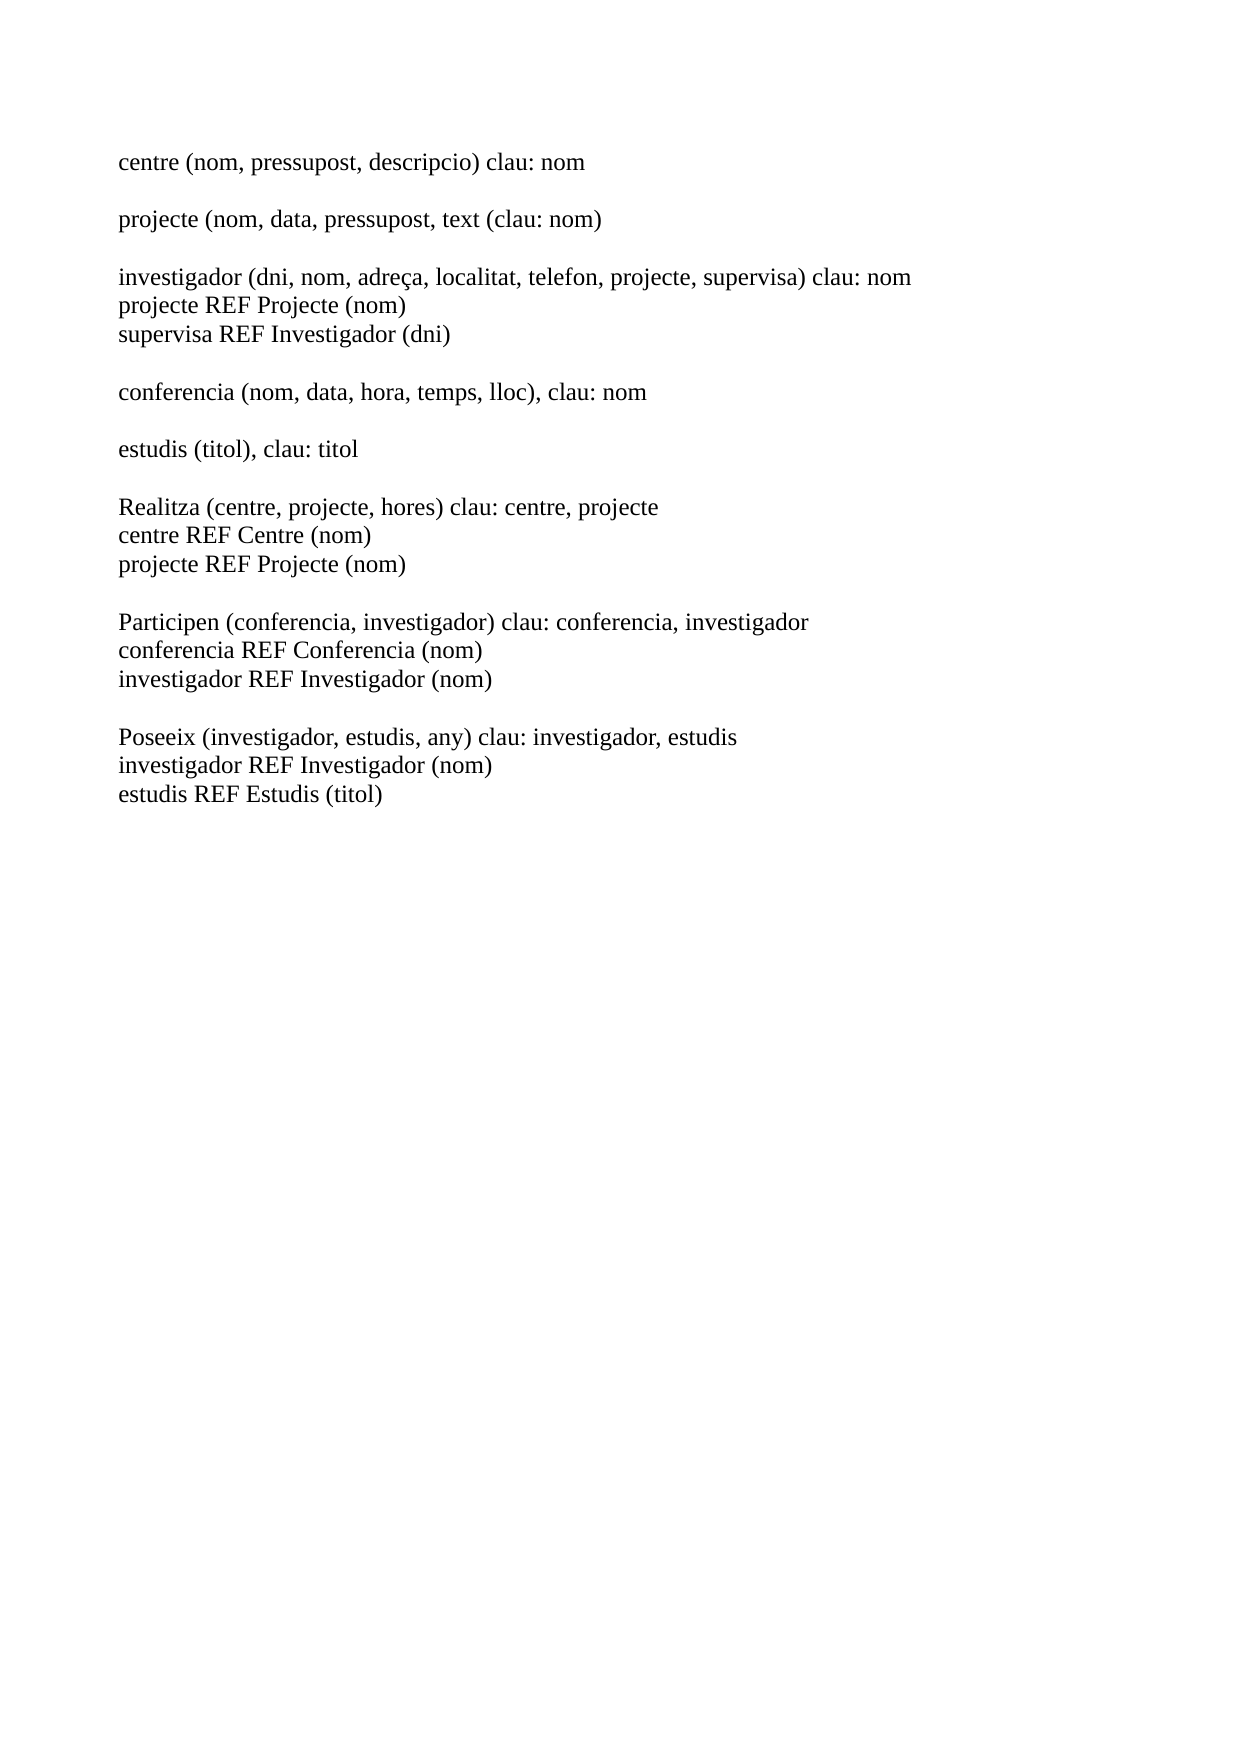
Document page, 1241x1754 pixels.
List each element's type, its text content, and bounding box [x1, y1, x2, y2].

text projecte REF Projecte (nom) [118, 549, 1122, 578]
text Participen (conferencia, investigador) clau: conferencia, investigador [118, 607, 1122, 636]
text Realitza (centre, projecte, hores) clau: centre, projecte [118, 492, 1122, 521]
text estudis (titol), clau: titol [118, 434, 1122, 463]
text centre REF Centre (nom) [118, 521, 1122, 549]
text centre (nom, pressupost, descripcio) clau: nom [118, 147, 1122, 176]
text conferencia REF Conferencia (nom) [118, 636, 1122, 664]
text investigador (dni, nom, adreça, localitat, telefon, projecte, supervisa) clau: nom [118, 262, 1122, 291]
text supervisa REF Investigador (dni) [118, 319, 1122, 348]
text estudis REF Estudis (titol) [118, 779, 1122, 808]
text Poseeix (investigador, estudis, any) clau: investigador, estudis [118, 722, 1122, 751]
text projecte REF Projecte (nom) [118, 291, 1122, 319]
text investigador REF Investigador (nom) [118, 751, 1122, 779]
text investigador REF Investigador (nom) [118, 664, 1122, 693]
text conferencia (nom, data, hora, temps, lloc), clau: nom [118, 377, 1122, 406]
text projecte (nom, data, pressupost, text (clau: nom) [118, 204, 1122, 233]
